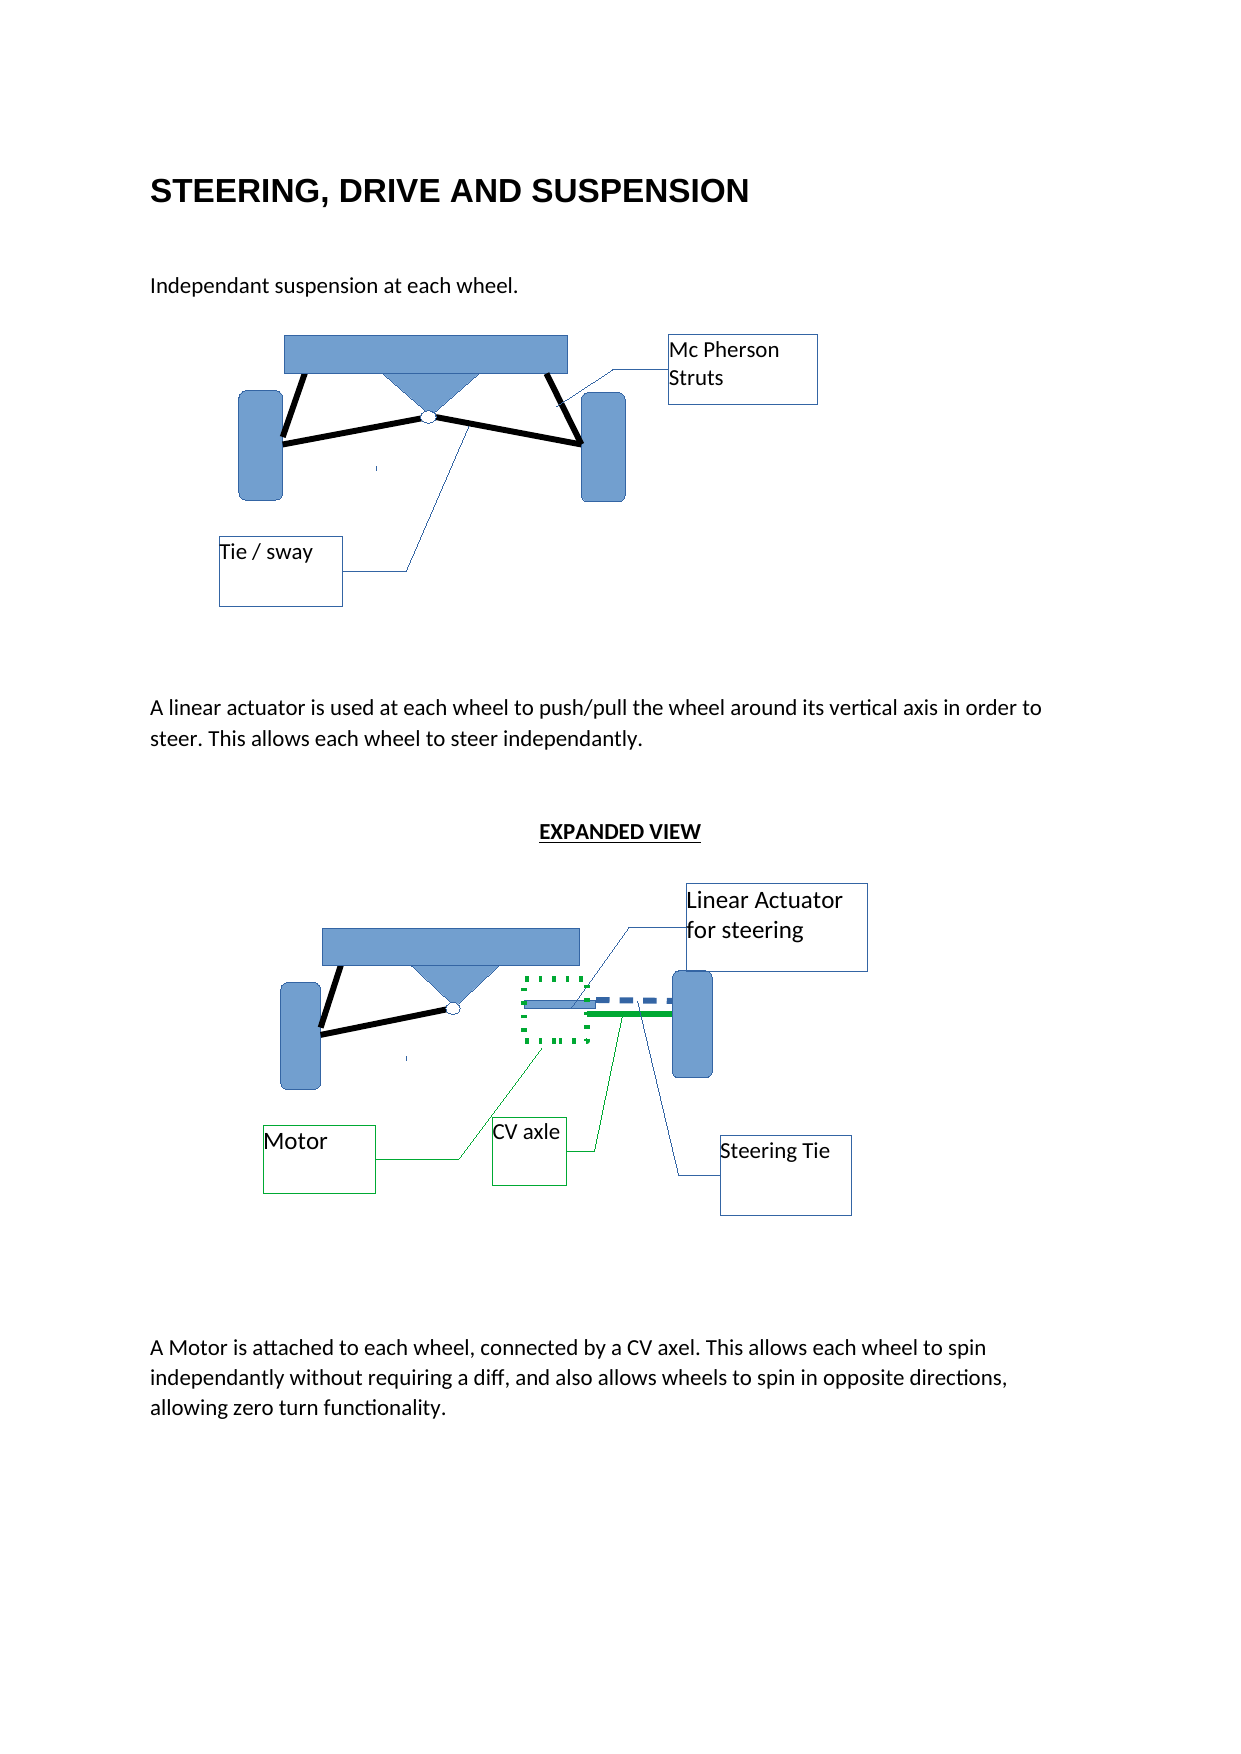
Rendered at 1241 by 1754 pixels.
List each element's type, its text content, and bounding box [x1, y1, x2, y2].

subtitle STEERING, DRIVE AND SUSPENSION [150, 171, 1090, 209]
subtitle A Motor is attached to each wheel, connected by a CV axel. This allows each wheel to spin independantly without requiring a diff, and also allows wheels to spin in opposite directions, allowing zero turn functionality. [150, 1333, 1090, 1422]
text EXPANDED VIEW [150, 817, 1090, 846]
text A linear actuator is used at each wheel to push/pull the wheel around its vertical axis in order to steer. This allows each wheel to steer independantly. [150, 693, 1090, 752]
text Independant suspension at each wheel. [150, 272, 1090, 300]
